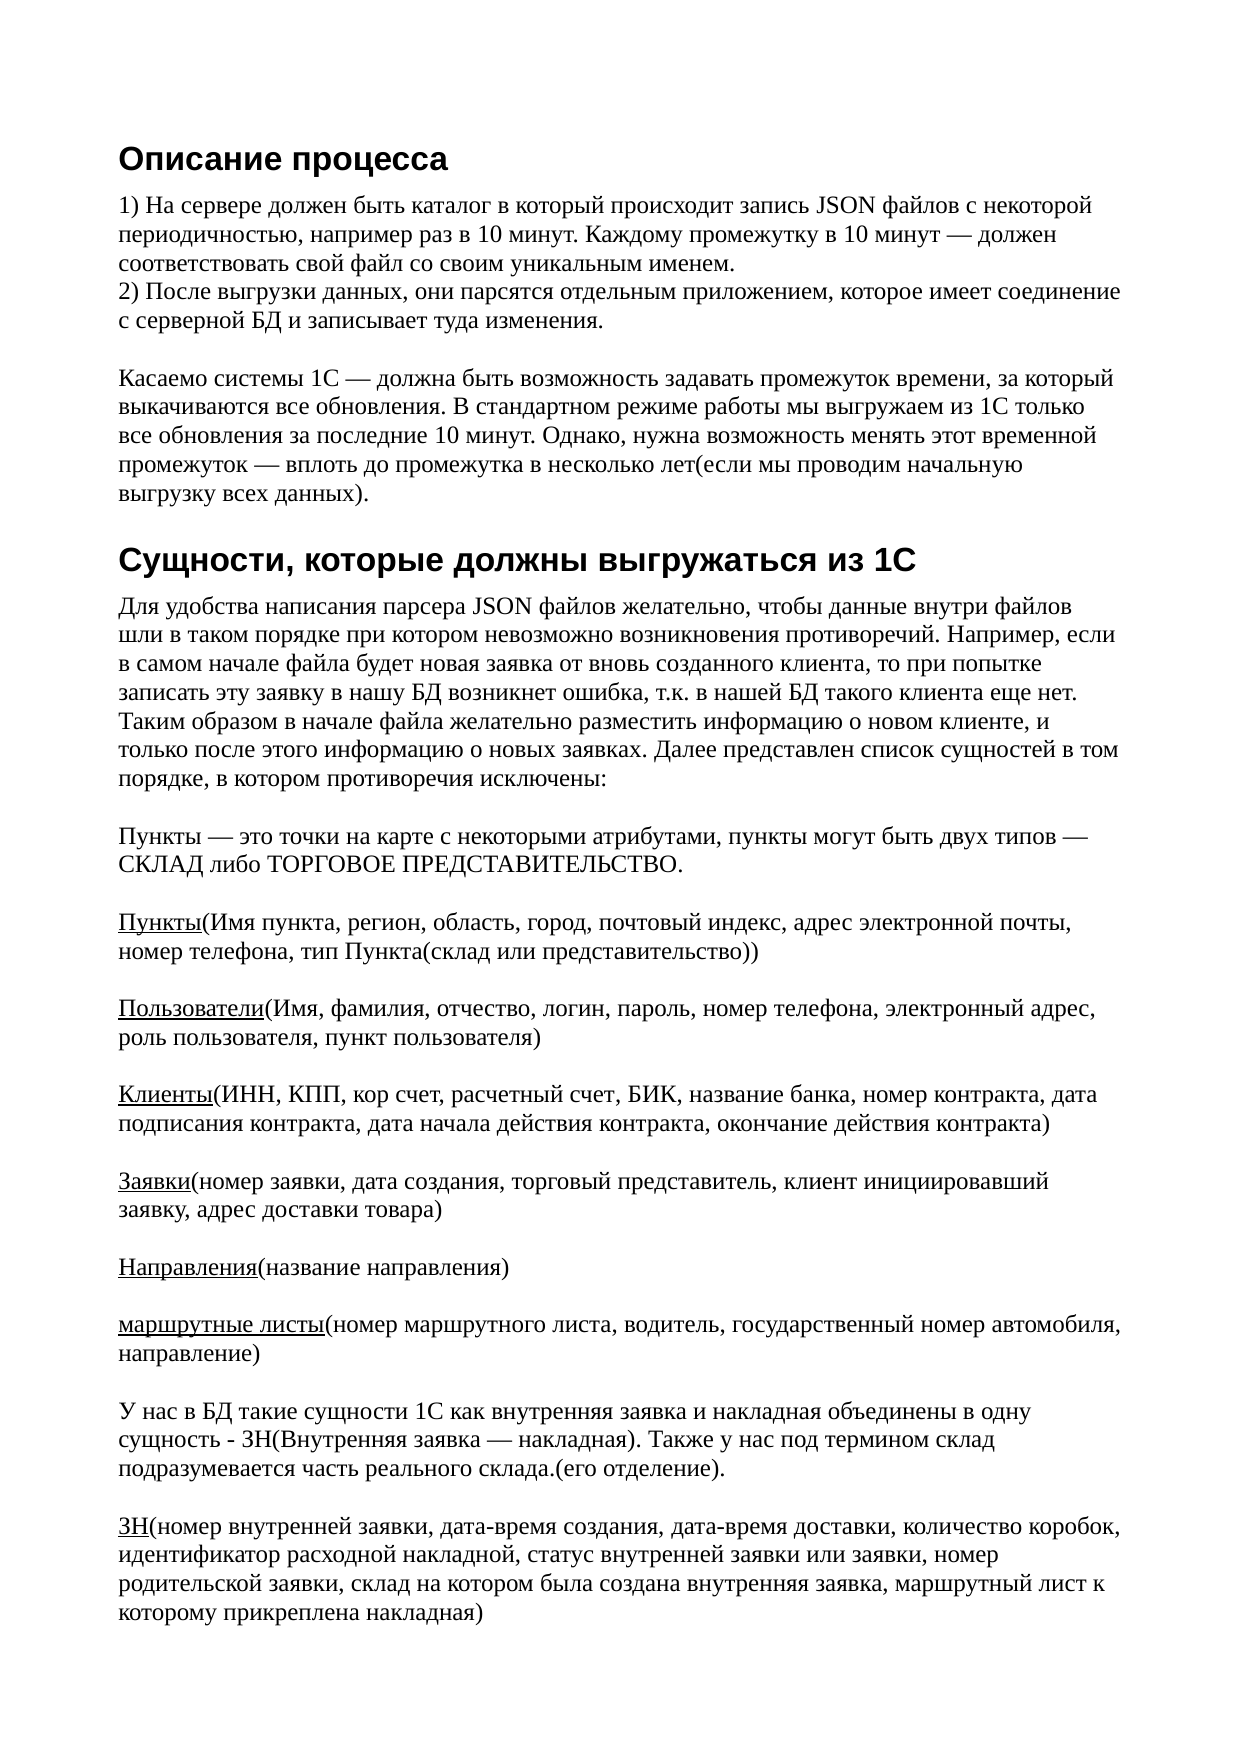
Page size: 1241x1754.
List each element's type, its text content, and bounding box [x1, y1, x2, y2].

text Касаемо системы 1С — должна быть возможность задавать промежуток времени, за который выкачиваются все обновления. В стандартном режиме работы мы выгружаем из 1С только все обновления за последние 10 минут. Однако, нужна возможность менять этот временной промежуток — вплоть до промежутка в несколько лет(если мы проводим начальную выгрузку всех данных). [118, 363, 1122, 506]
text Пункты(Имя пункта, регион, область, город, почтовый индекс, адрес электронной почты, номер телефона, тип Пункта(склад или представительство)) [118, 907, 1122, 964]
text Клиенты(ИНН, КПП, кор счет, расчетный счет, БИК, название банка, номер контракта, дата подписания контракта, дата начала действия контракта, окончание действия контракта) [118, 1079, 1122, 1137]
text Для удобства написания парсера JSON файлов желательно, чтобы данные внутри файлов шли в таком порядке при котором невозможно возникновения противоречий. Например, если в самом начале файла будет новая заявка от вновь созданного клиента, то при попытке записать эту заявку в нашу БД возникнет ошибка, т.к. в нашей БД такого клиента еще нет. Таким образом в начале файла желательно разместить информацию о новом клиенте, и только после этого информацию о новых заявках. Далее представлен список сущностей в том порядке, в котором противоречия исключены: [118, 591, 1122, 792]
text Направления(название направления) [118, 1252, 1122, 1281]
text 1) На сервере должен быть каталог в который происходит запись JSON файлов с некоторой периодичностью, например раз в 10 минут. Каждому промежутку в 10 минут — должен соответствовать свой файл со своим уникальным именем. [118, 190, 1122, 276]
subtitle Сущности, которые должны выгружаться из 1С [118, 540, 1122, 578]
text маршрутные листы(номер маршрутного листа, водитель, государственный номер автомобиля, направление) [118, 1309, 1122, 1367]
text Пункты — это точки на карте с некоторыми атрибутами, пункты могут быть двух типов — СКЛАД либо ТОРГОВОЕ ПРЕДСТАВИТЕЛЬСТВО. [118, 821, 1122, 878]
text У нас в БД такие сущности 1С как внутренняя заявка и накладная объединены в одну сущность - ЗН(Внутренняя заявка — накладная). Также у нас под термином склад подразумевается часть реального склада.(его отделение). [118, 1396, 1122, 1482]
subtitle Описание процесса [118, 139, 1122, 178]
text Заявки(номер заявки, дата создания, торговый представитель, клиент инициировавший заявку, адрес доставки товара) [118, 1166, 1122, 1223]
text 2) После выгрузки данных, они парсятся отдельным приложением, которое имеет соединение с серверной БД и записывает туда изменения. [118, 276, 1122, 334]
text Пользователи(Имя, фамилия, отчество, логин, пароль, номер телефона, электронный адрес, роль пользователя, пункт пользователя) [118, 993, 1122, 1051]
text ЗН(номер внутренней заявки, дата-время создания, дата-время доставки, количество коробок, идентификатор расходной накладной, статус внутренней заявки или заявки, номер родительской заявки, склад на котором была создана внутренняя заявка, маршрутный лист к которому прикреплена накладная) [118, 1511, 1122, 1626]
